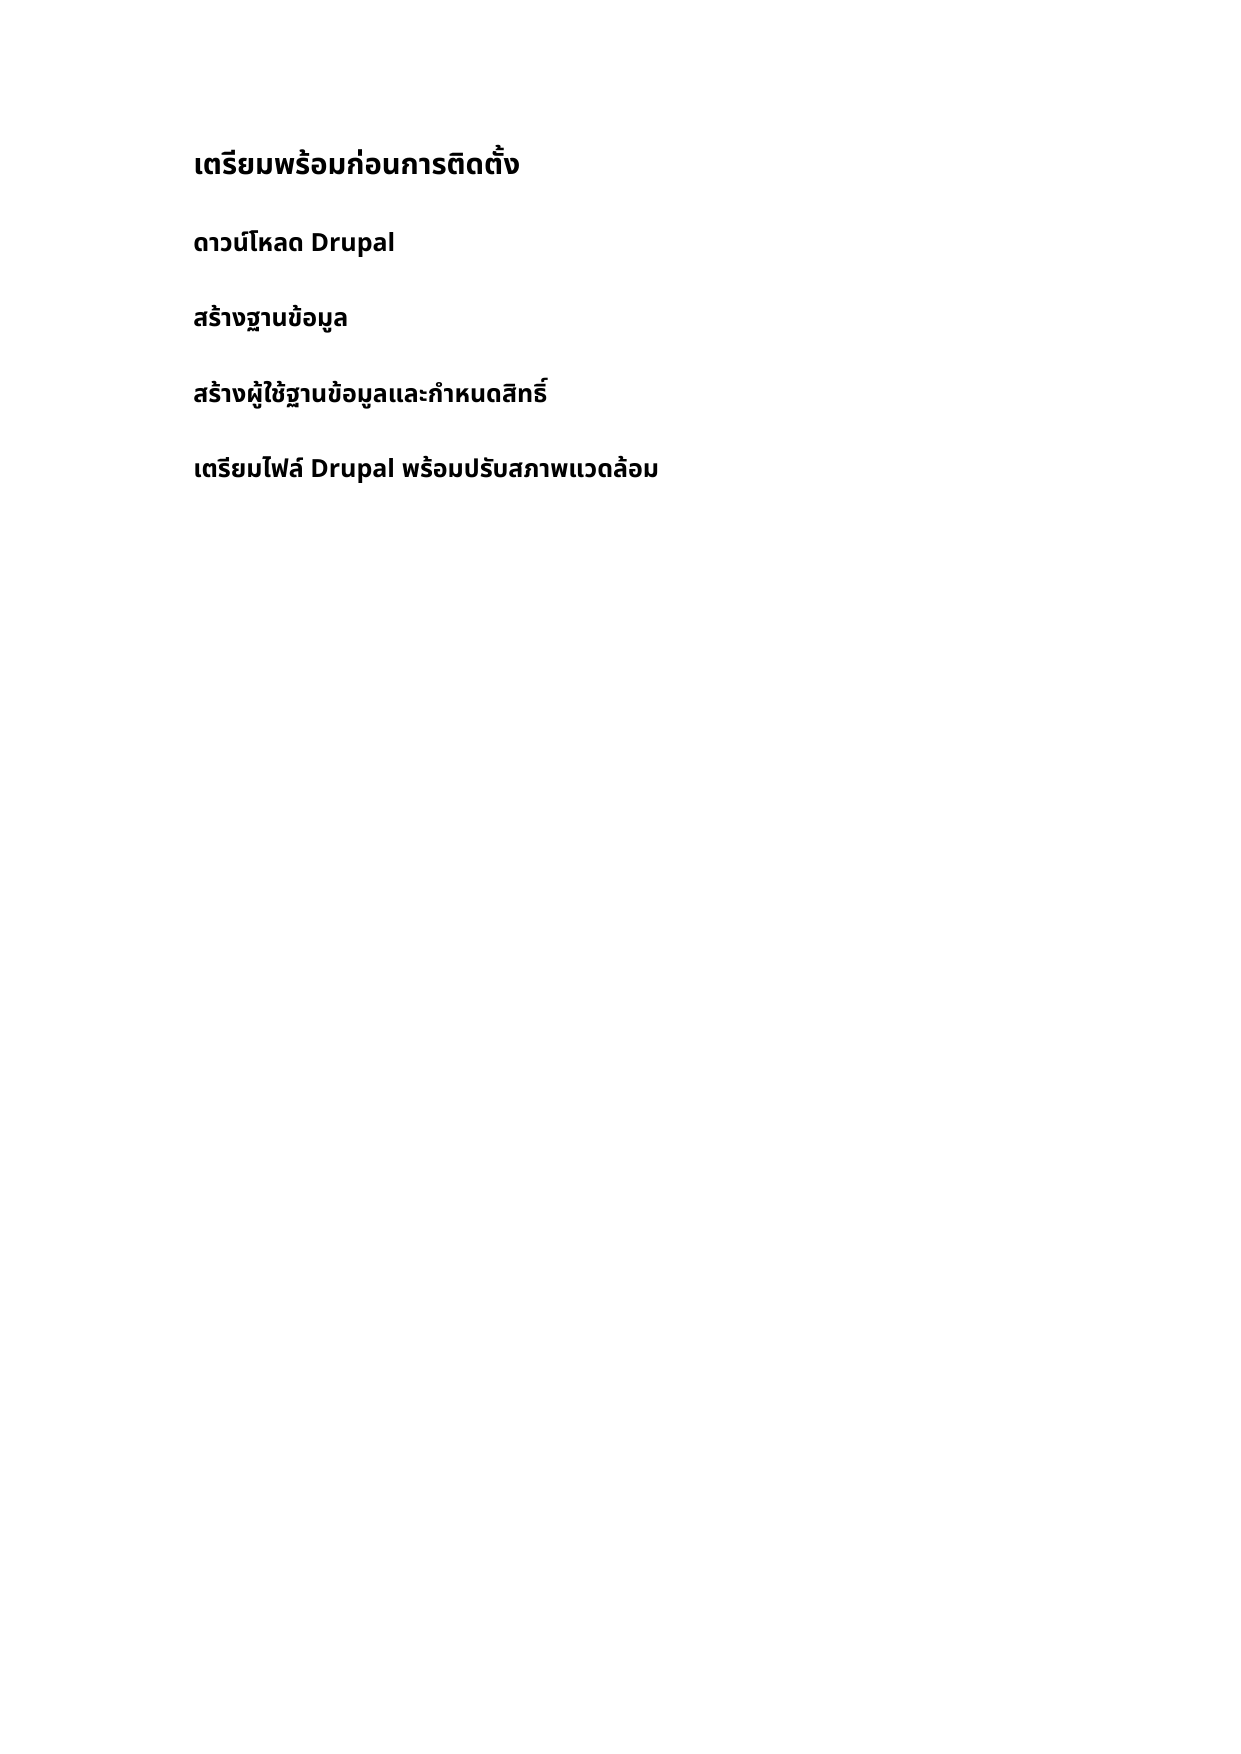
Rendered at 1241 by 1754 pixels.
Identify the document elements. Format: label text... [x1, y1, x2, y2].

subtitle ดาวน์โหลด Drupal [118, 225, 1122, 263]
subtitle สร้างผู้ใช้ฐานข้อมูลและกำหนดสิทธิ์ [118, 376, 1122, 413]
subtitle สร้างฐานข้อมูล [118, 300, 1122, 338]
subtitle เตรียมพร้อมก่อนการติดตั้ง [193, 143, 1122, 187]
subtitle เตรียมไฟล์ Drupal พร้อมปรับสภาพแวดล้อม [118, 451, 1122, 489]
